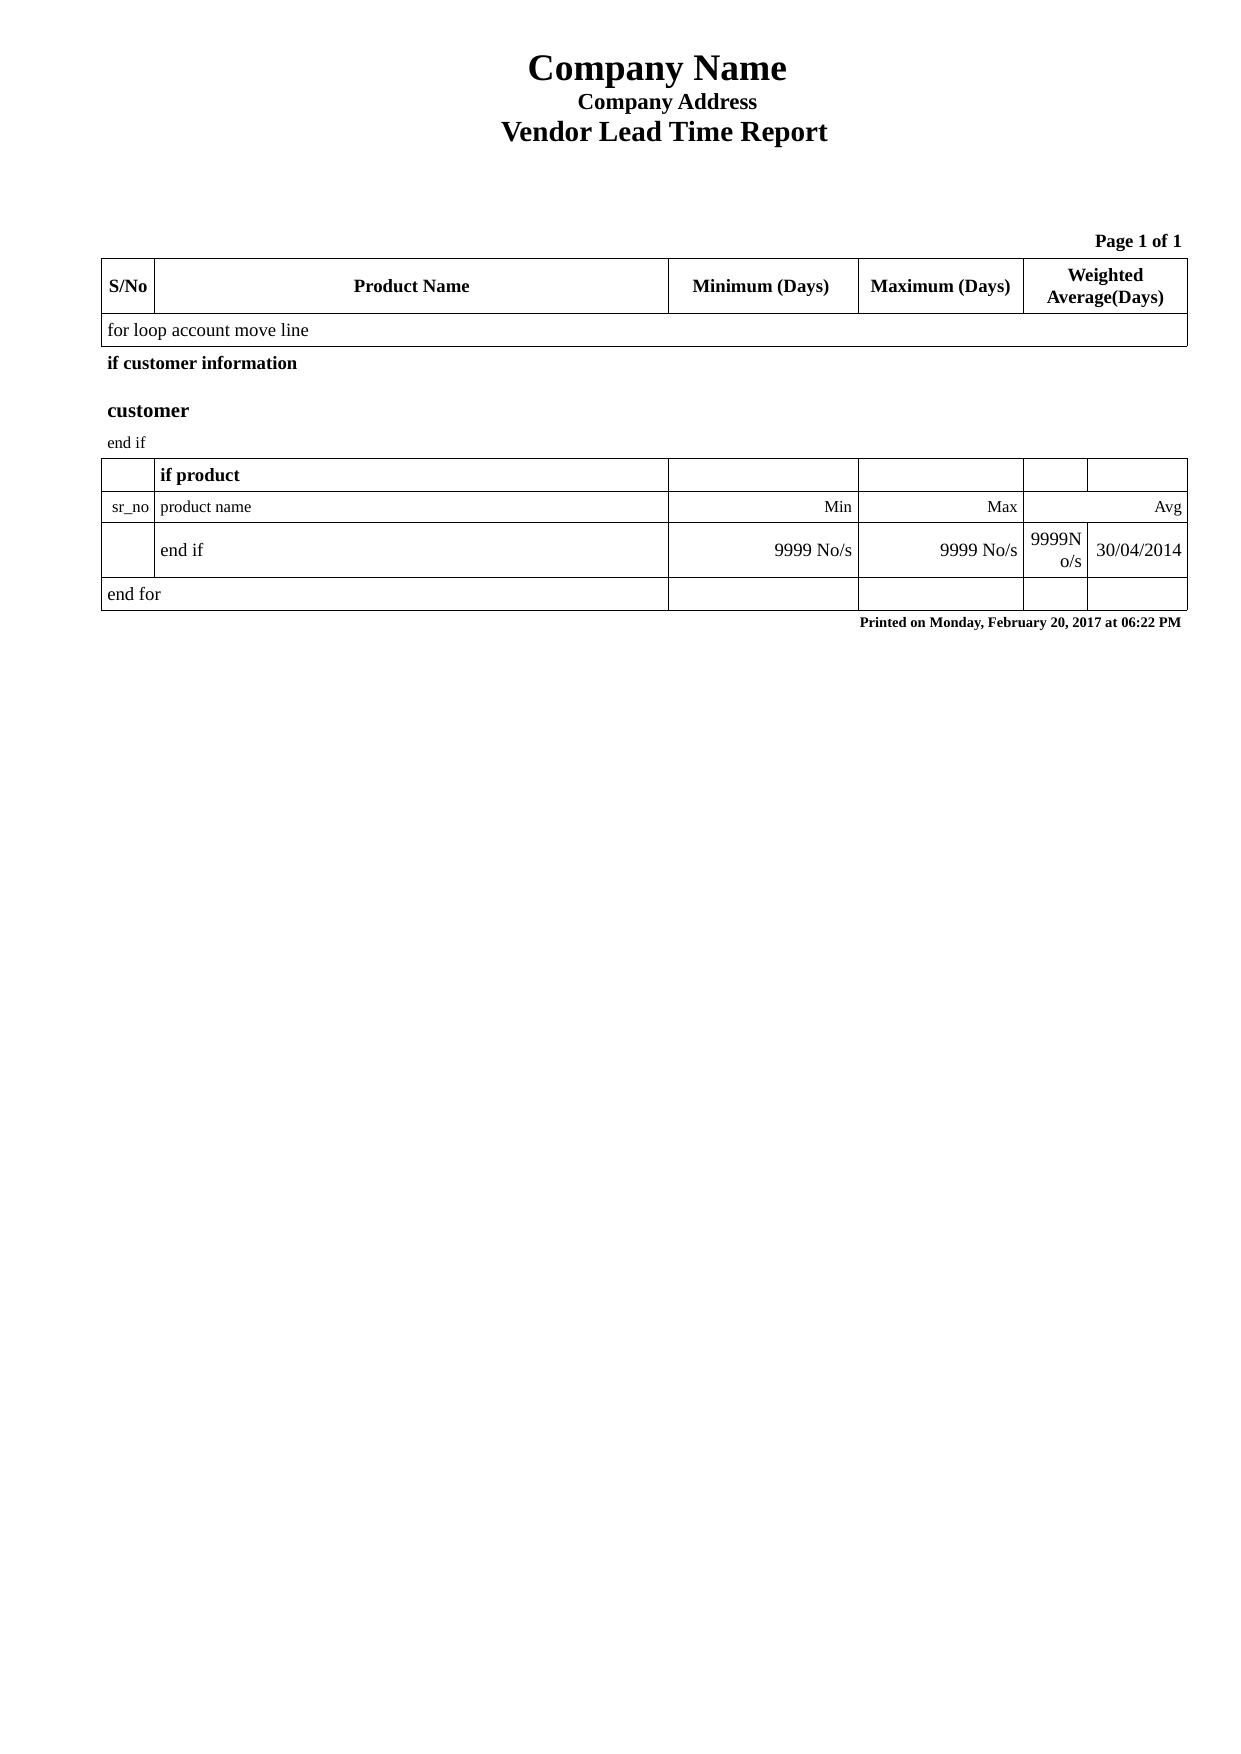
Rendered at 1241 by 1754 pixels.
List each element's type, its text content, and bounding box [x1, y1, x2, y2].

table_cell [1023, 347, 1087, 386]
table_cell [1024, 459, 1087, 491]
text Printed on Monday, February 20, 2017 at 06:21 PM [148, 611, 1181, 634]
table_cell Product Name [155, 259, 668, 313]
table_cell customer [101, 386, 1187, 428]
table_cell Maximum (Days) [859, 259, 1023, 313]
table_cell 9999 No/s [669, 523, 858, 577]
table_cell end if [155, 523, 668, 577]
table_cell [1023, 428, 1087, 458]
table_cell [1087, 428, 1187, 458]
table_cell [102, 523, 154, 577]
table_cell if product [155, 459, 668, 491]
table_cell [1087, 347, 1187, 386]
table_cell 30/04/2014 [1088, 523, 1187, 577]
table_cell [1088, 459, 1187, 491]
table_cell product name [155, 492, 668, 522]
table_cell Max [859, 492, 1023, 522]
table_cell 9999No/s [1024, 523, 1087, 577]
table_cell Min [669, 492, 858, 522]
table_cell [1024, 578, 1087, 610]
table_cell [669, 578, 858, 610]
table_cell S/No [102, 259, 154, 313]
table_cell Minimum (Days) [669, 259, 858, 313]
table_cell end for [102, 578, 668, 610]
table_cell [859, 459, 1023, 491]
table_cell [859, 578, 1023, 610]
table_cell end if [101, 428, 1023, 458]
table_header Page 1 of 1 [101, 223, 1187, 258]
table_cell 9999 No/s [859, 523, 1023, 577]
table_cell [669, 459, 858, 491]
table_cell Weighted Average(Days) [1024, 259, 1187, 313]
table_cell [102, 459, 154, 491]
table_cell for loop account move line [102, 314, 1187, 346]
table_cell Avg [1024, 492, 1187, 522]
table_cell sr_no [102, 492, 154, 522]
table_cell [1088, 578, 1187, 610]
table_cell if customer information [101, 347, 1023, 386]
